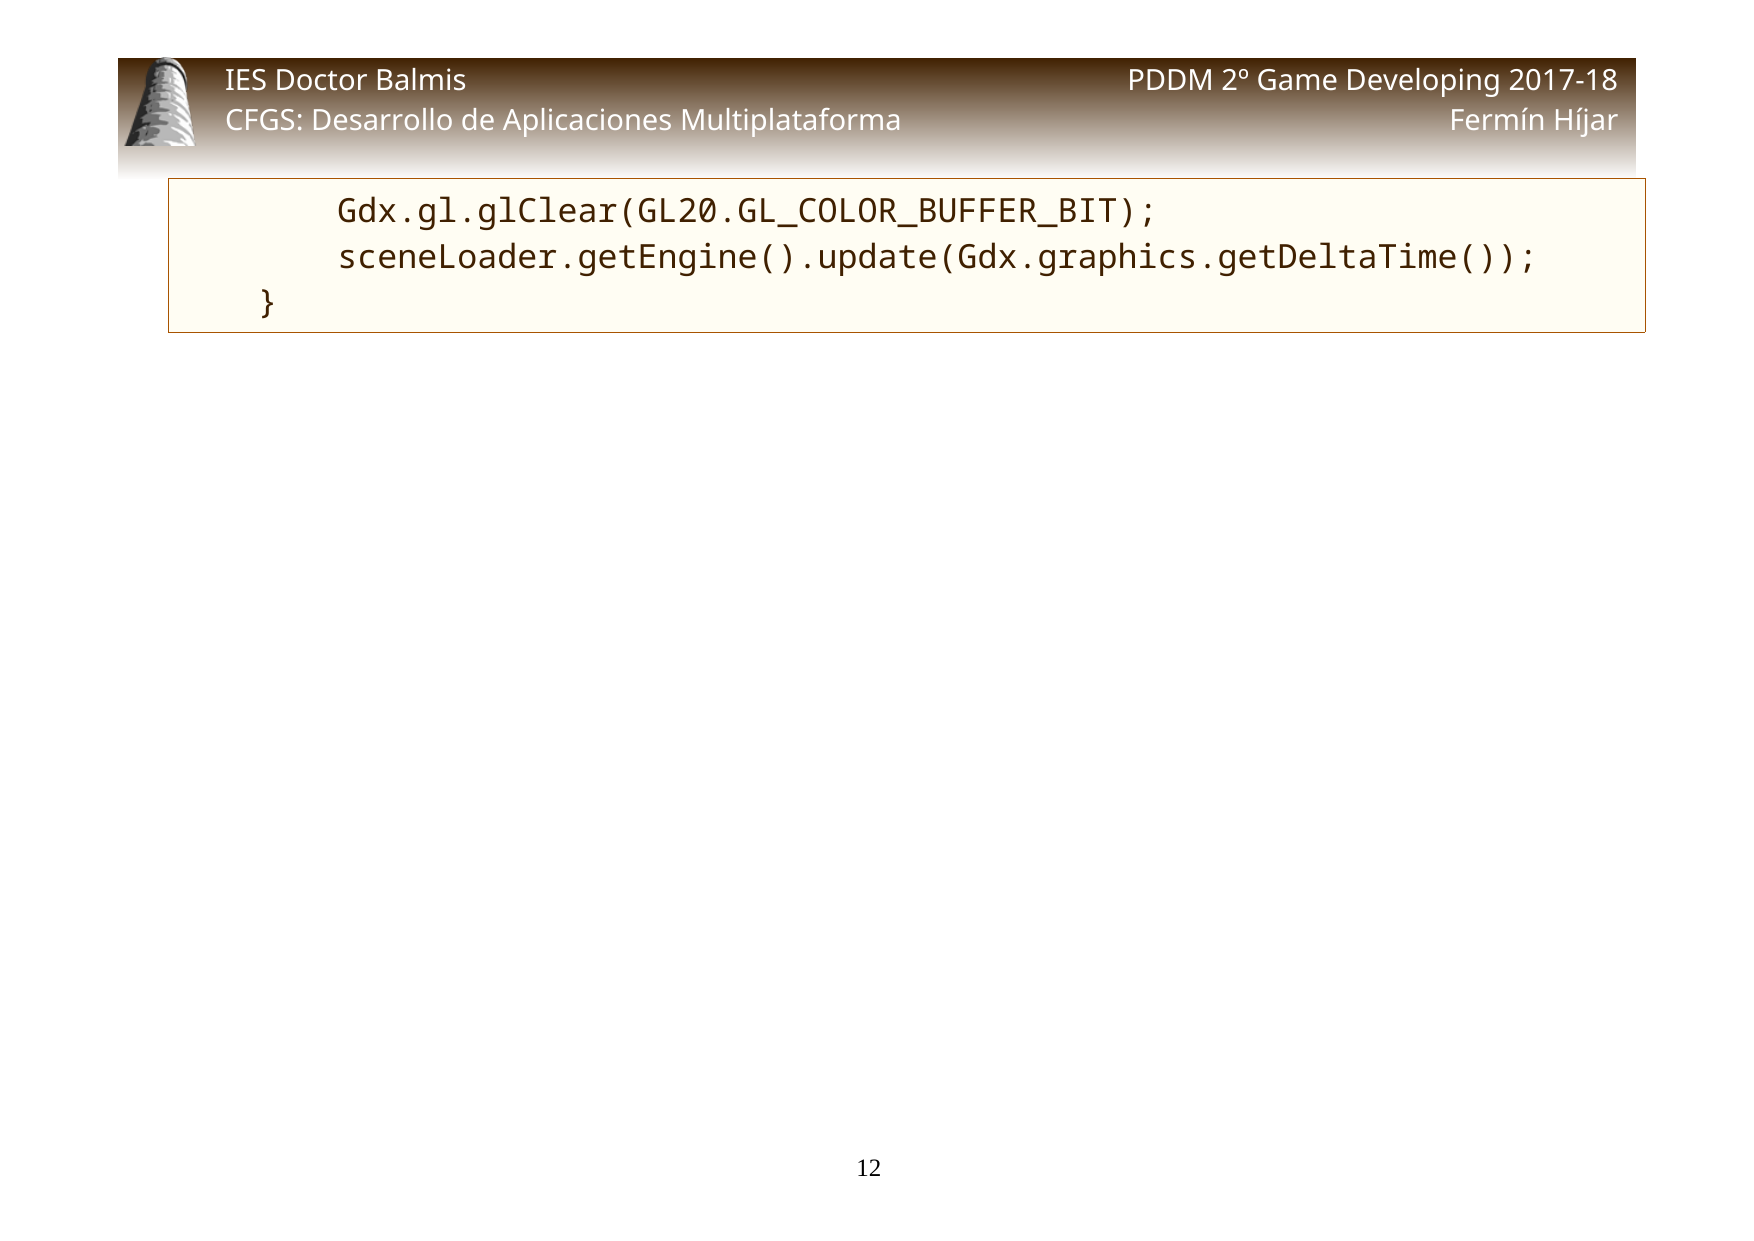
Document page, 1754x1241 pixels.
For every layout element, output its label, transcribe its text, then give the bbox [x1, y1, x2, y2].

picture [121, 57, 202, 146]
text } [169, 269, 1645, 332]
text Gdx.gl.glClear(GL20.GL_COLOR_BUFFER_BIT); [169, 179, 1645, 223]
text sceneLoader.getEngine().update(Gdx.graphics.getDeltaTime()); [169, 223, 1645, 269]
